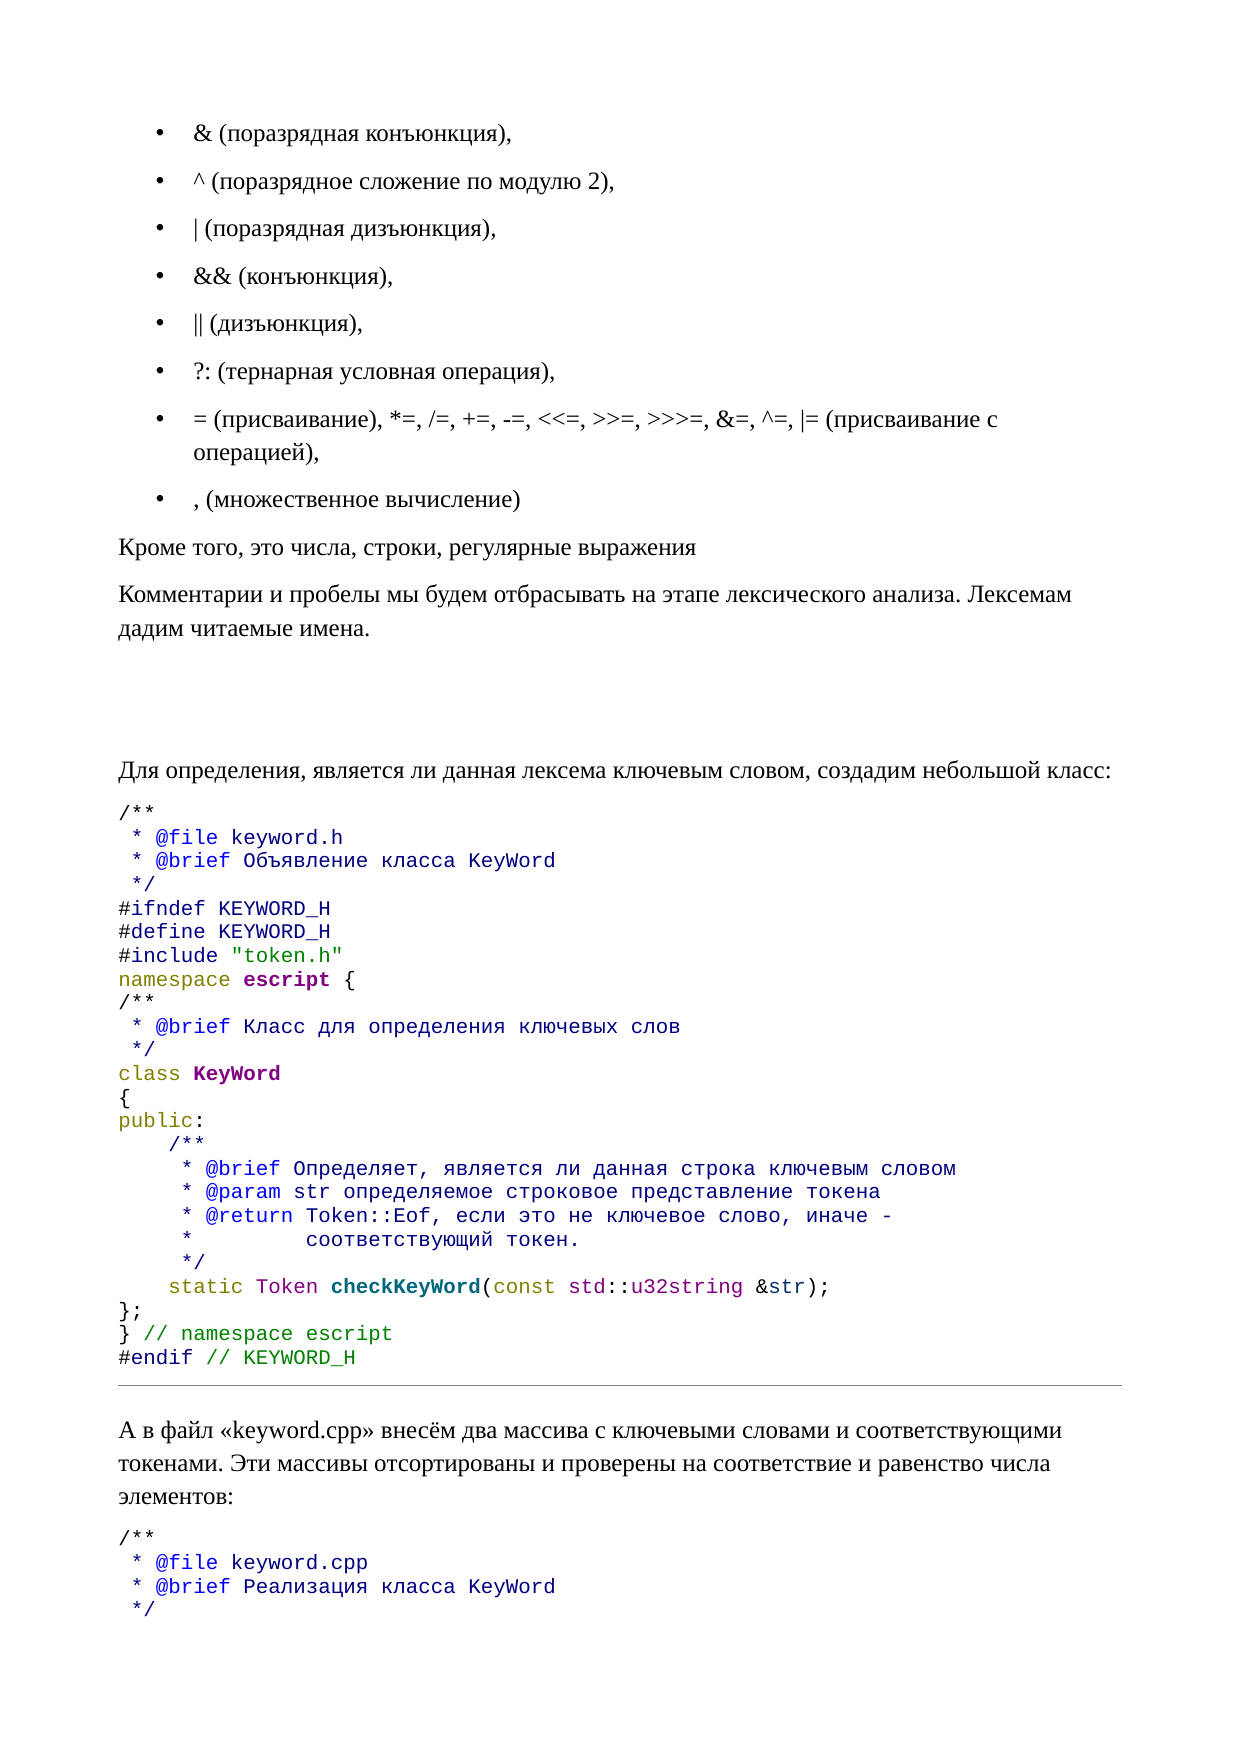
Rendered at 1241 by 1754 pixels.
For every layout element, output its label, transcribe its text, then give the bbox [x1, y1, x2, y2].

text * @brief Определяет, является ли данная строка ключевым словом [118, 1158, 1122, 1181]
text * @file keyword.h [118, 827, 1122, 850]
text * @file keyword.cpp [118, 1552, 1122, 1576]
list , (множественное вычисление) [156, 484, 1122, 513]
text static Token checkKeyWord(const std::u32string &str); [118, 1276, 1122, 1299]
list ^ (поразрядное сложение по модулю 2), [156, 166, 1122, 194]
text Комментарии и пробелы мы будем отбрасывать на этапе лексического анализа. Лексемам дадим читаемые имена. [118, 579, 1122, 641]
text { [118, 1087, 1122, 1110]
list && (конъюнкция), [156, 261, 1122, 290]
text #include "token.h" [118, 945, 1122, 968]
list | (поразрядная дизъюнкция), [156, 213, 1122, 242]
list = (присваивание), *=, /=, +=, -=, <<=, >>=, >>>=, &=, ^=, |= (присваивание с операцией), [156, 404, 1122, 466]
text public: [118, 1110, 1122, 1134]
list ?: (тернарная условная операция), [156, 356, 1122, 385]
list & (поразрядная конъюнкция), [156, 118, 1122, 147]
text * @brief Реализация класса KeyWord [118, 1576, 1122, 1599]
text /** [118, 992, 1122, 1016]
text */ [118, 874, 1122, 898]
text /** [118, 1134, 1122, 1158]
text */ [118, 1039, 1122, 1063]
text * соответствующий токен. [118, 1229, 1122, 1252]
text } // namespace escript [118, 1323, 1122, 1347]
text Кроме того, это числа, строки, регулярные выражения [118, 532, 1122, 561]
text }; [118, 1299, 1122, 1323]
text */ [118, 1599, 1122, 1623]
text А в файл «keyword.cpp» внесём два массива с ключевыми словами и соответствующими токенами. Эти массивы отсортированы и проверены на соответствие и равенство числа элементов: [118, 1415, 1122, 1509]
text #define KEYWORD_H [118, 921, 1122, 945]
text * @brief Объявление класса KeyWord [118, 850, 1122, 874]
text * @brief Класс для определения ключевых слов [118, 1016, 1122, 1039]
text namespace escript { [118, 968, 1122, 992]
text /** [118, 803, 1122, 827]
text #ifndef KEYWORD_H [118, 898, 1122, 921]
text /** [118, 1528, 1122, 1552]
list || (дизъюнкция), [156, 308, 1122, 337]
text class KeyWord [118, 1063, 1122, 1087]
text #endif // KEYWORD_H [118, 1347, 1122, 1371]
text * @param str определяемое строковое представление токена [118, 1181, 1122, 1205]
text * @return Token::Eof, если это не ключевое слово, иначе - [118, 1205, 1122, 1229]
text */ [118, 1252, 1122, 1276]
text Для определения, является ли данная лексема ключевым словом, создадим небольшой класс: [118, 755, 1122, 784]
